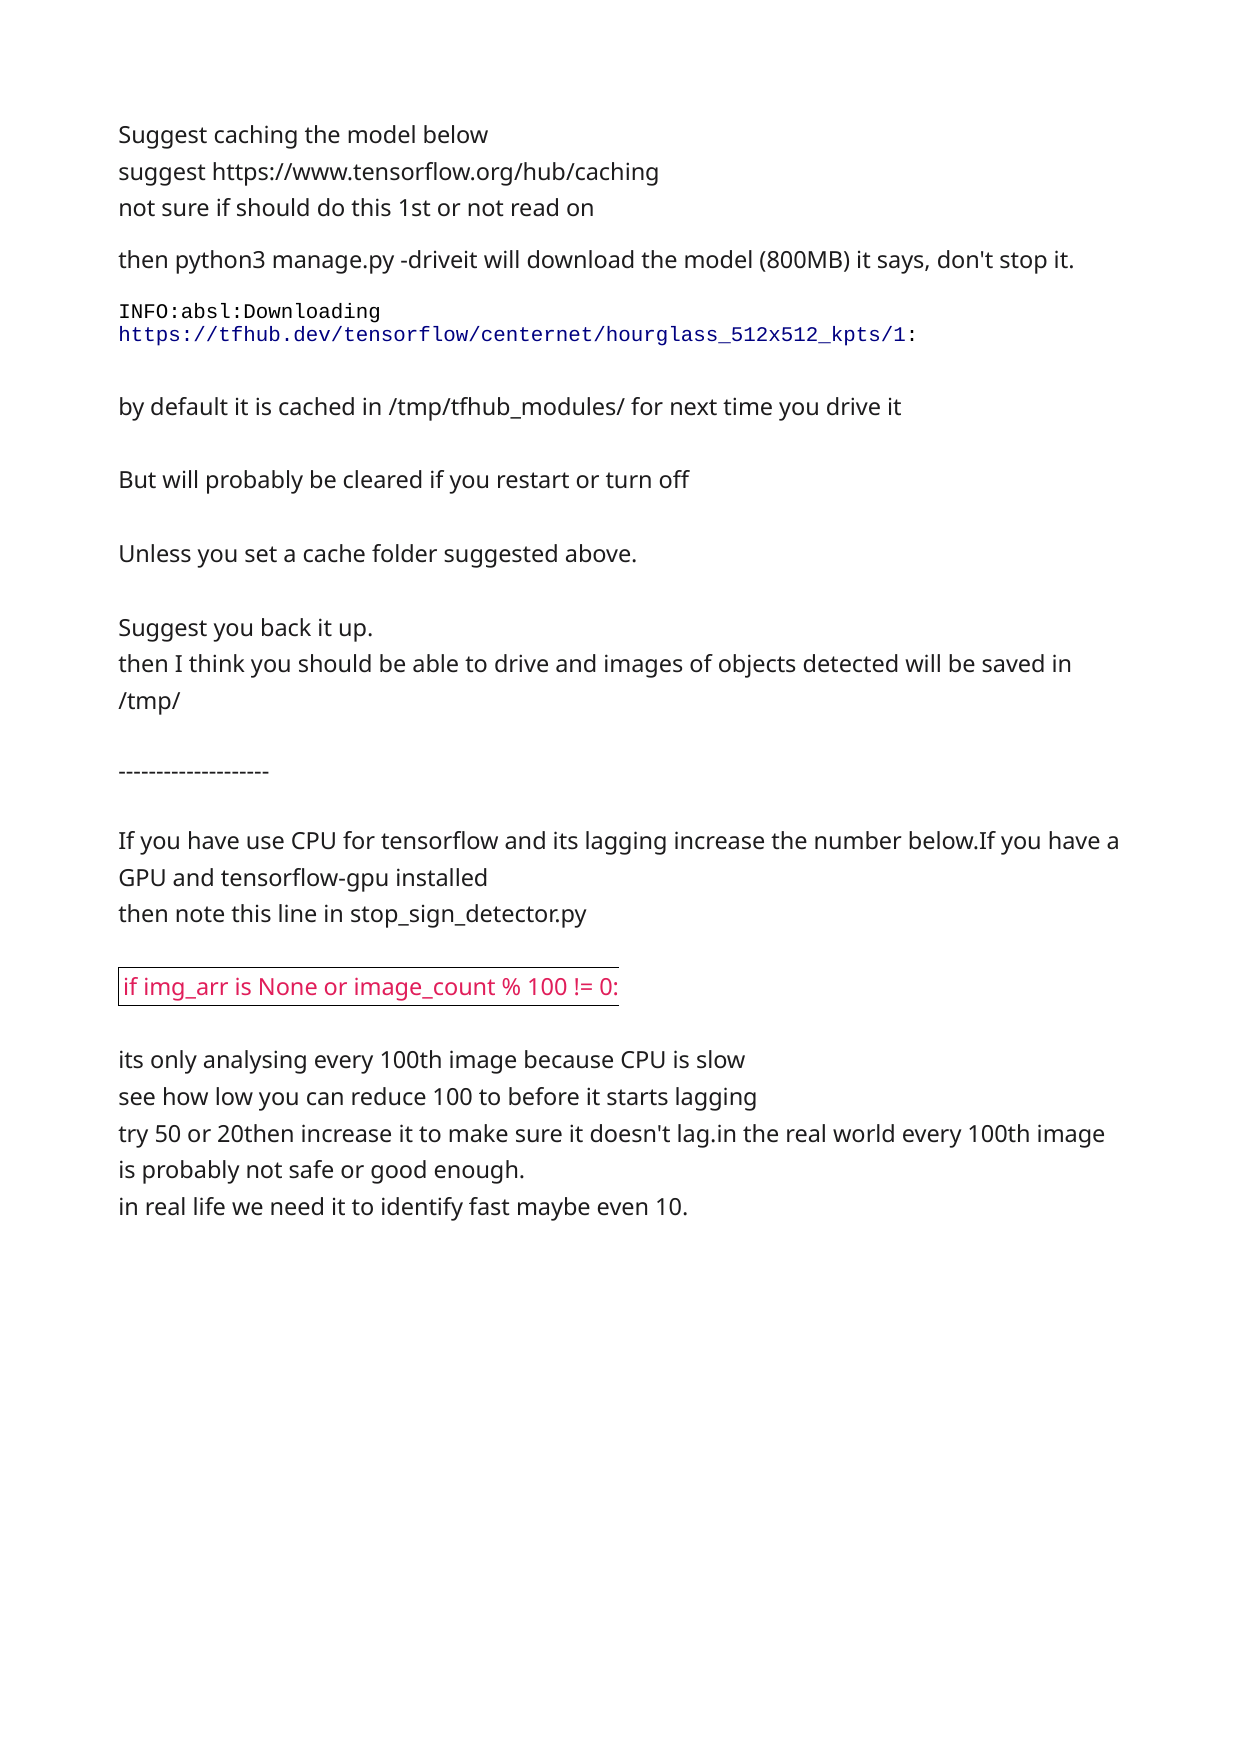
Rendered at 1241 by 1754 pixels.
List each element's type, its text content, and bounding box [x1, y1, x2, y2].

text by default it is cached in /tmp/tfhub_modules/ for next time you drive it [118, 390, 1122, 459]
text Suggest caching the model below suggest https://www.tensorflow.org/hub/caching not sure if should do this 1st or not read on [118, 118, 1122, 224]
text then I think you should be able to drive and images of objects detected will be saved in /tmp/ [118, 648, 1122, 716]
text -------------------- [118, 754, 1122, 786]
text Unless you set a cache folder suggested above. [118, 537, 1122, 606]
text its only analysing every 100th image because CPU is slow [118, 1043, 1122, 1076]
text INFO:absl:Downloading https://tfhub.dev/tensorflow/centernet/hourglass_512x512_kpts/1: [118, 301, 1122, 348]
text then python3 manage.py -driveit will download the model (800MB) it says, don't stop it. [118, 243, 1122, 275]
text then note this line in stop_sign_detector.py [118, 898, 1122, 929]
text in real life we need it to identify fast maybe even 10. [118, 1191, 1122, 1223]
text Suggest you back it up. [118, 611, 1122, 643]
text see how low you can reduce 100 to before it starts lagging [118, 1080, 1122, 1112]
text if img_arr is None or image_count % 100 != 0: [119, 967, 1122, 1005]
text But will probably be cleared if you restart or turn off [118, 464, 1122, 533]
text If you have use CPU for tensorflow and its lagging increase the number below.If you have a GPU and tensorflow-gpu installed [118, 824, 1122, 893]
text try 50 or 20then increase it to make sure it doesn't lag.in the real world every 100th image is probably not safe or good enough. [118, 1117, 1122, 1186]
